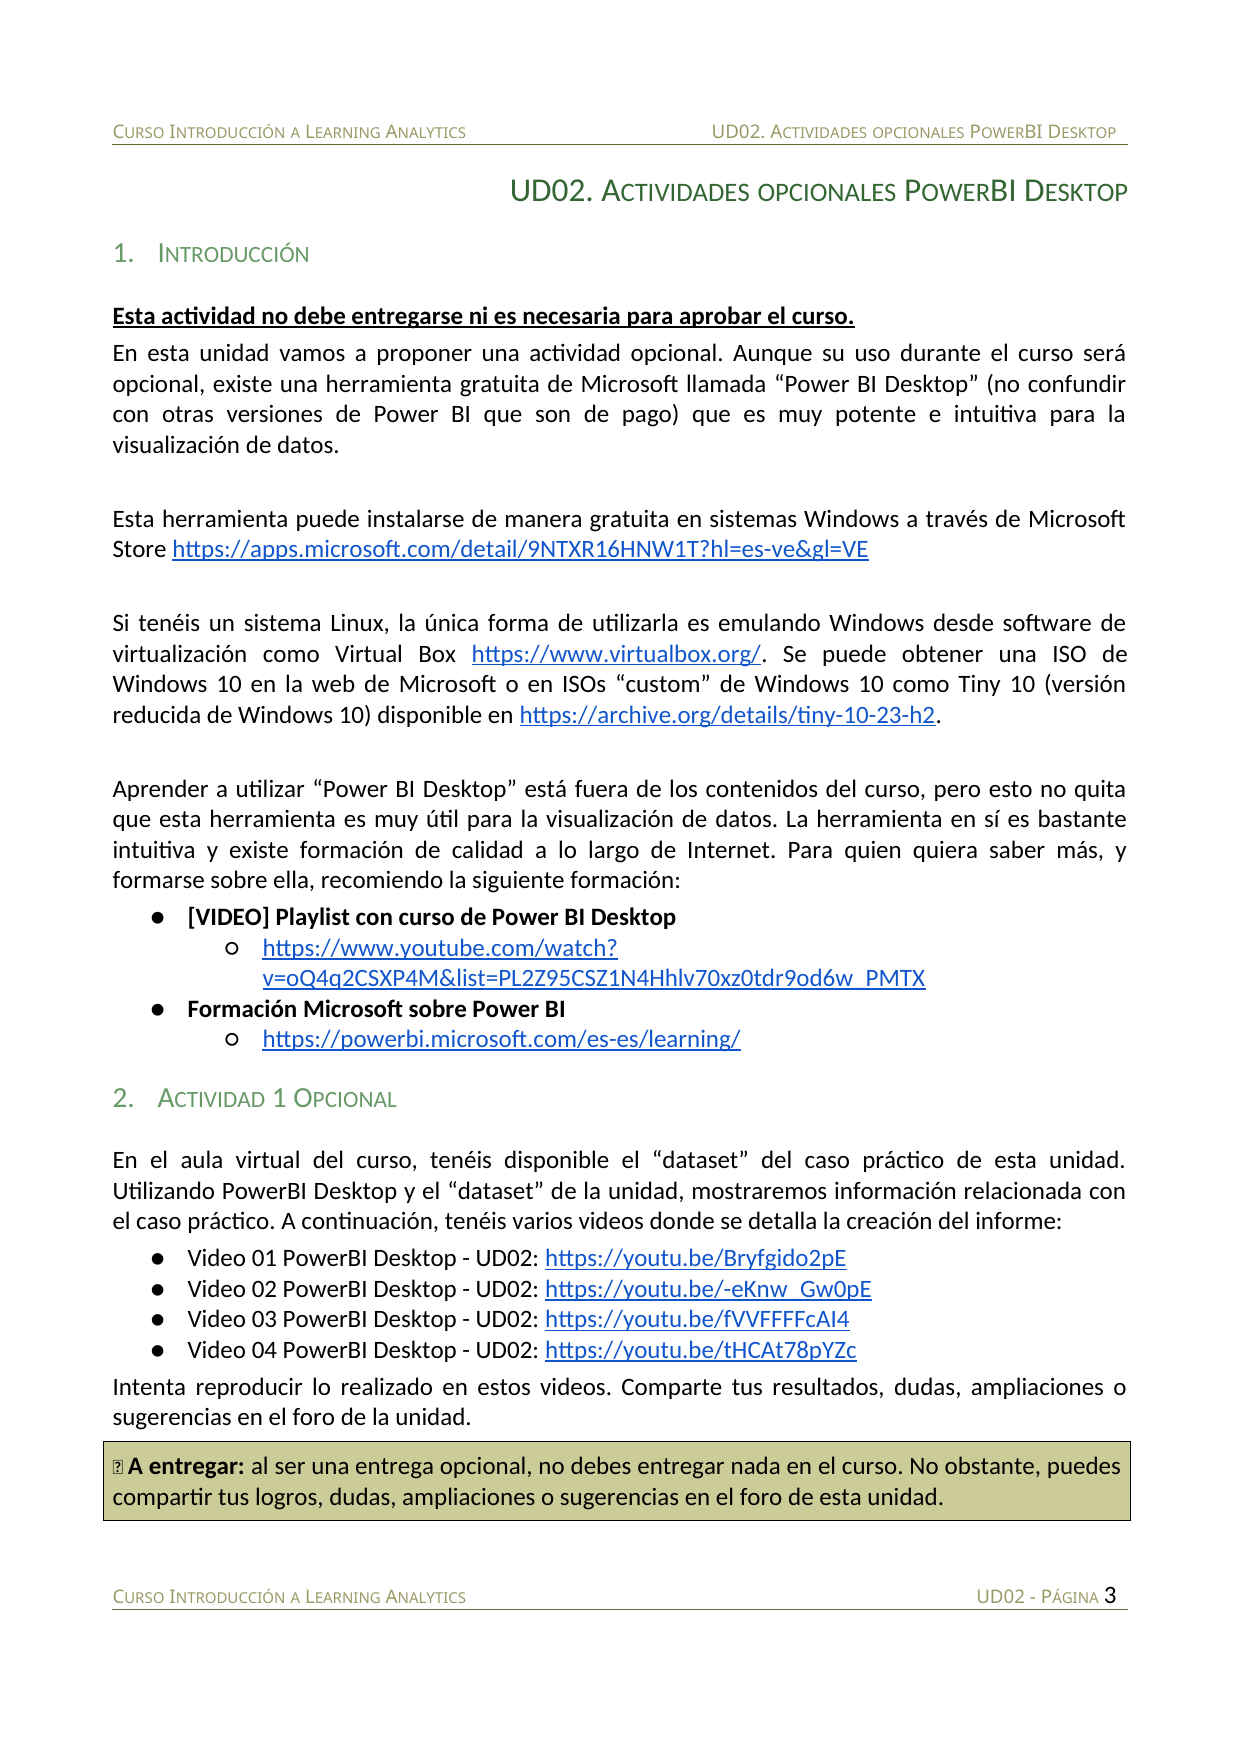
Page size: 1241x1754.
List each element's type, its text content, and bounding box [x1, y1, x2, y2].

text Esta actividad no debe entregarse ni es necesaria para aprobar el curso. [112, 300, 1128, 331]
text Aprender a utilizar “Power BI Desktop” está fuera de los contenidos del curso, pero esto no quita que esta herramienta es muy útil para la visualización de datos. La herramienta en sí es bastante intuitiva y existe formación de calidad a lo largo de Internet. Para quien quiera saber más, y formarse sobre ella, recomiendo la siguiente formación: [112, 773, 1128, 895]
text Intenta reproducir lo realizado en estos videos. Comparte tus resultados, dudas, ampliaciones o sugerencias en el foro de la unidad. [112, 1371, 1128, 1432]
text 📕 A entregar: al ser una entrega opcional, no debes entregar nada en el curso. No obstante, puedes compartir tus logros, dudas, ampliaciones o sugerencias en el foro de esta unidad. [104, 1442, 1130, 1520]
text Esta herramienta puede instalarse de manera gratuita en sistemas Windows a través de Microsoft Store https://apps.microsoft.com/detail/9NTXR16HNW1T?hl=es-ve&gl=VE [112, 503, 1128, 564]
list Formación Microsoft sobre Power BI [150, 993, 1128, 1023]
subtitle Actividad 1 Opcional [112, 1079, 1128, 1114]
list https://www.youtube.com/watch?v=oQ4q2CSXP4M&list=PL2Z95CSZ1N4Hhlv70xz0tdr9od6w_PMTX [225, 932, 1128, 993]
list https://powerbi.microsoft.com/es-es/learning/ [225, 1023, 1128, 1054]
list Video 04 PowerBI Desktop - UD02: https://youtu.be/tHCAt78pYZc [150, 1334, 1128, 1364]
text En esta unidad vamos a proponer una actividad opcional. Aunque su uso durante el curso será opcional, existe una herramienta gratuita de Microsoft llamada “Power BI Desktop” (no confundir con otras versiones de Power BI que son de pago) que es muy potente e intuitiva para la visualización de datos. [112, 337, 1128, 459]
text UD02. Actividades opcionales PowerBI Desktop [112, 169, 1128, 210]
list Video 01 PowerBI Desktop - UD02: https://youtu.be/Bryfgido2pE [150, 1242, 1128, 1273]
subtitle Introducción [112, 234, 1128, 270]
list Video 03 PowerBI Desktop - UD02: https://youtu.be/fVVFFFFcAI4 [150, 1303, 1128, 1334]
text En el aula virtual del curso, tenéis disponible el “dataset” del caso práctico de esta unidad. Utilizando PowerBI Desktop y el “dataset” de la unidad, mostraremos información relacionada con el caso práctico. A continuación, tenéis varios videos donde se detalla la creación del informe: [112, 1144, 1128, 1236]
list [VIDEO] Playlist con curso de Power BI Desktop [150, 901, 1128, 932]
list Video 02 PowerBI Desktop - UD02: https://youtu.be/-eKnw_Gw0pE [150, 1273, 1128, 1303]
text Si tenéis un sistema Linux, la única forma de utilizarla es emulando Windows desde software de virtualización como Virtual Box https://www.virtualbox.org/. Se puede obtener una ISO de Windows 10 en la web de Microsoft o en ISOs “custom” de Windows 10 como Tiny 10 (versión reducida de Windows 10) disponible en https://archive.org/details/tiny-10-23-h2. [112, 607, 1128, 729]
